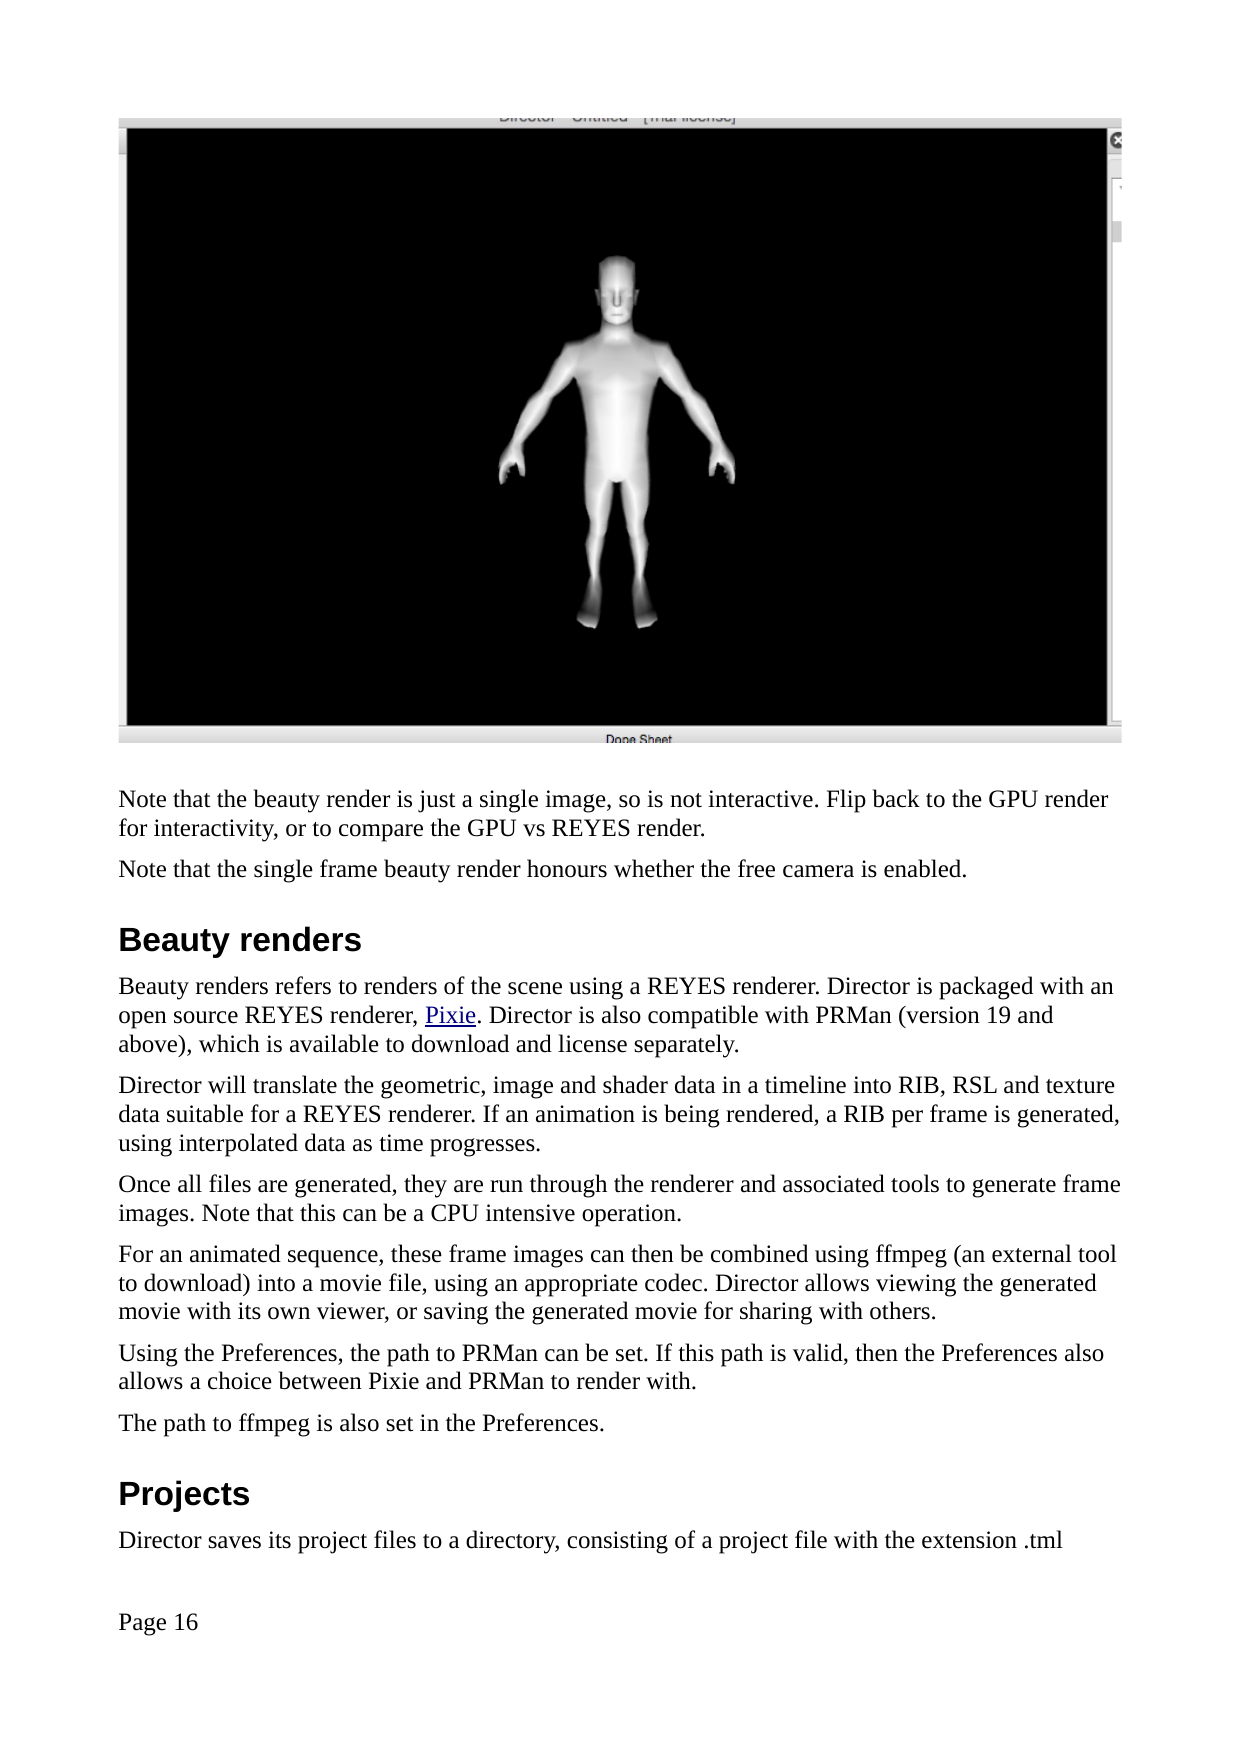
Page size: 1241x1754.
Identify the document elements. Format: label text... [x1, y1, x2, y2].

subtitle Beauty renders [118, 920, 1122, 959]
text Director saves its project files to a directory, consisting of a project file with the extension .tml [118, 1525, 1122, 1554]
text For an animated sequence, these frame images can then be combined using ffmpeg (an external tool to download) into a movie file, using an appropriate codec. Director allows viewing the generated movie with its own viewer, or saving the generated movie for sharing with others. [118, 1239, 1122, 1325]
text Beauty renders refers to renders of the scene using a REYES renderer. Director is packaged with an open source REYES renderer, Pixie. Director is also compatible with PRMan (version 19 and above), which is available to download and license separately. [118, 971, 1122, 1058]
text Using the Preferences, the path to PRMan can be set. If this path is valid, then the Preferences also allows a choice between Pixie and PRMan to render with. [118, 1338, 1122, 1395]
text Note that the beauty render is just a single image, so is not interactive. Flip back to the GPU render for interactivity, or to compare the GPU vs REYES render. [118, 784, 1122, 841]
subtitle Projects [118, 1474, 1122, 1512]
text Once all files are generated, they are run through the renderer and associated tools to generate frame images. Note that this can be a CPU intensive operation. [118, 1169, 1122, 1226]
text Note that the single frame beauty render honours whether the free camera is enabled. [118, 854, 1122, 883]
picture [118, 118, 1122, 743]
text The path to ffmpeg is also set in the Preferences. [118, 1408, 1122, 1436]
text Director will translate the geometric, image and shader data in a timeline into RIB, RSL and texture data suitable for a REYES renderer. If an animation is being rendered, a RIB per frame is generated, using interpolated data as time progresses. [118, 1070, 1122, 1156]
